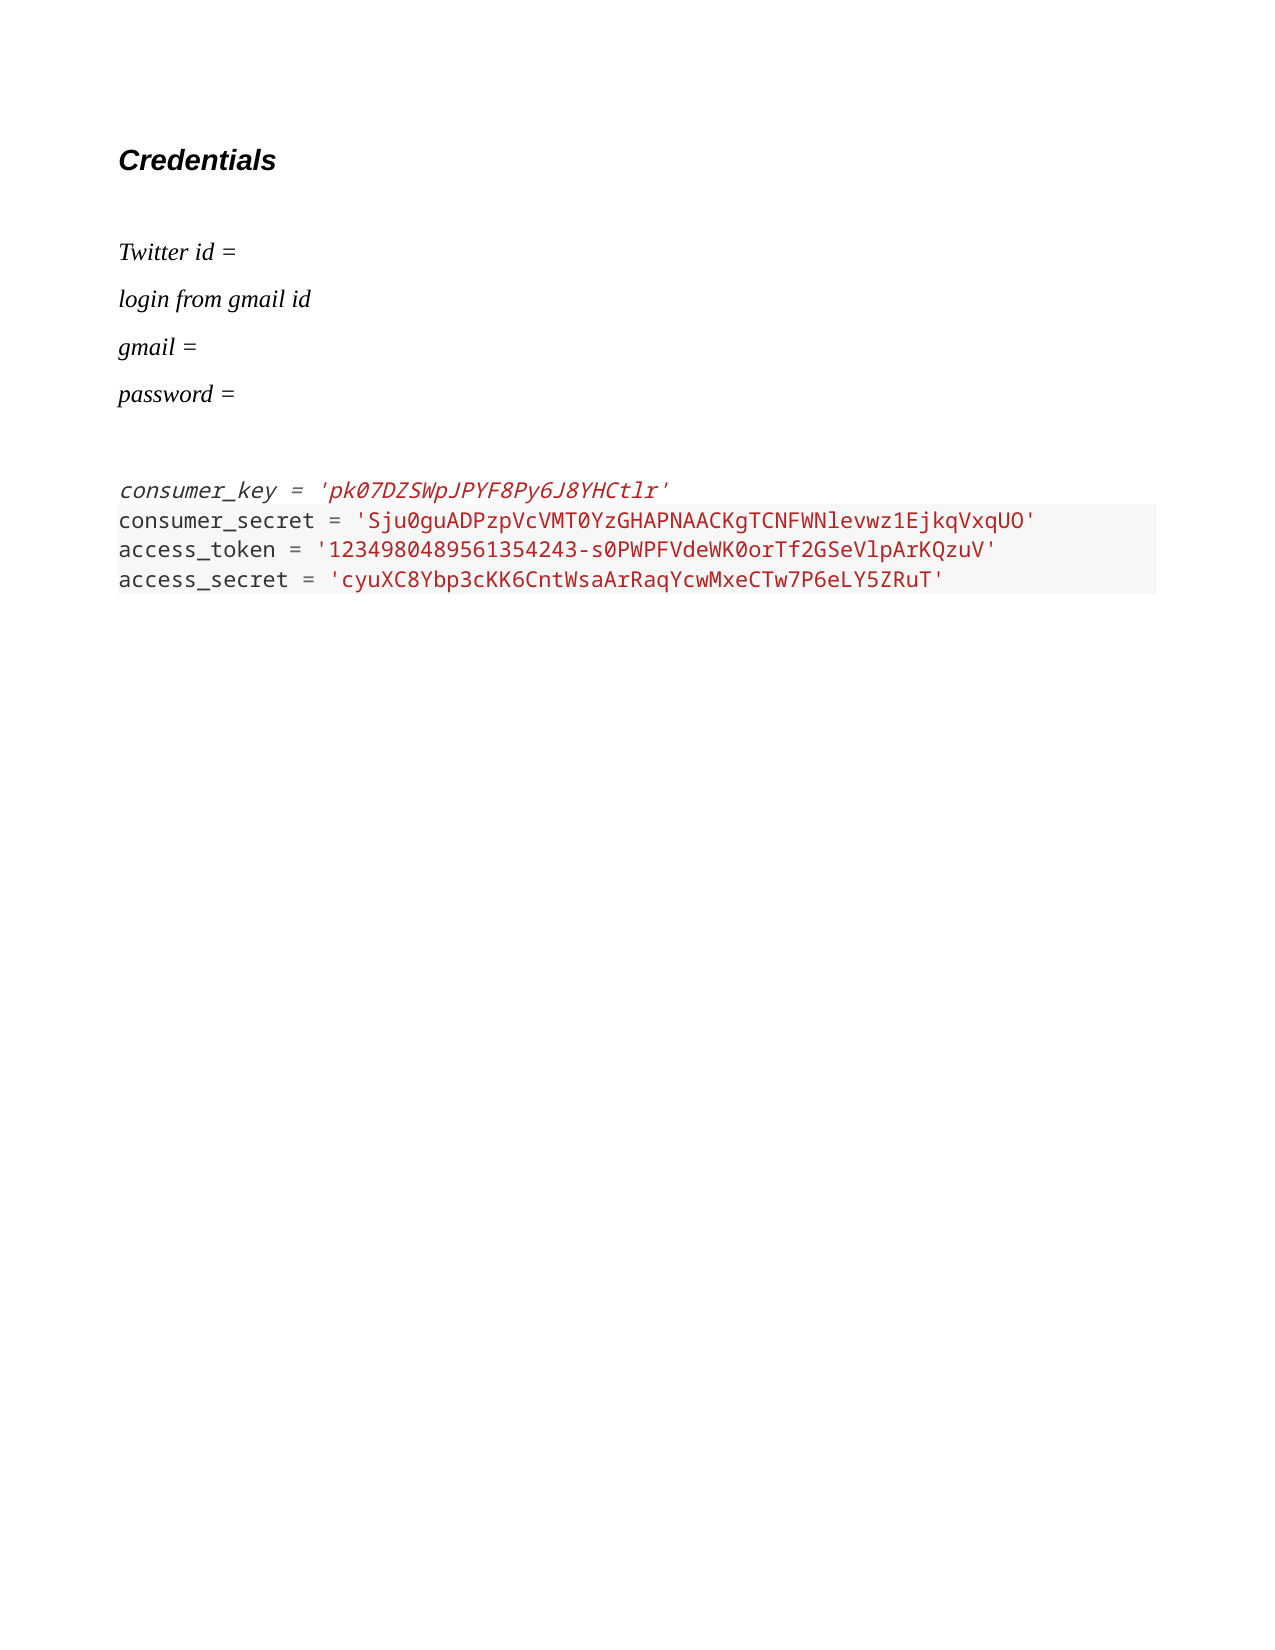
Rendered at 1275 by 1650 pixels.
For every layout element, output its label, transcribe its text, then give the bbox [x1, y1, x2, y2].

text consumer_key = 'pk07DZSWpJPYF8Py6J8YHCtlr' [118, 475, 1157, 504]
text Twitter id = [118, 237, 1157, 266]
text gmail = [118, 332, 1157, 361]
text access_secret = 'cyuXC8Ybp3cKK6CntWsaArRaqYcwMxeCTw7P6eLY5ZRuT' [118, 564, 1157, 594]
text access_token = '1234980489561354243-s0PWPFVdeWK0orTf2GSeVlpArKQzuV' [118, 534, 1157, 564]
text login from gmail id [118, 284, 1157, 313]
text consumer_secret = 'Sju0guADPzpVcVMT0YzGHAPNAACKgTCNFWNlevwz1EjkqVxqUO' [118, 504, 1157, 534]
text password = [118, 379, 1157, 408]
subtitle Credentials [118, 143, 1157, 177]
